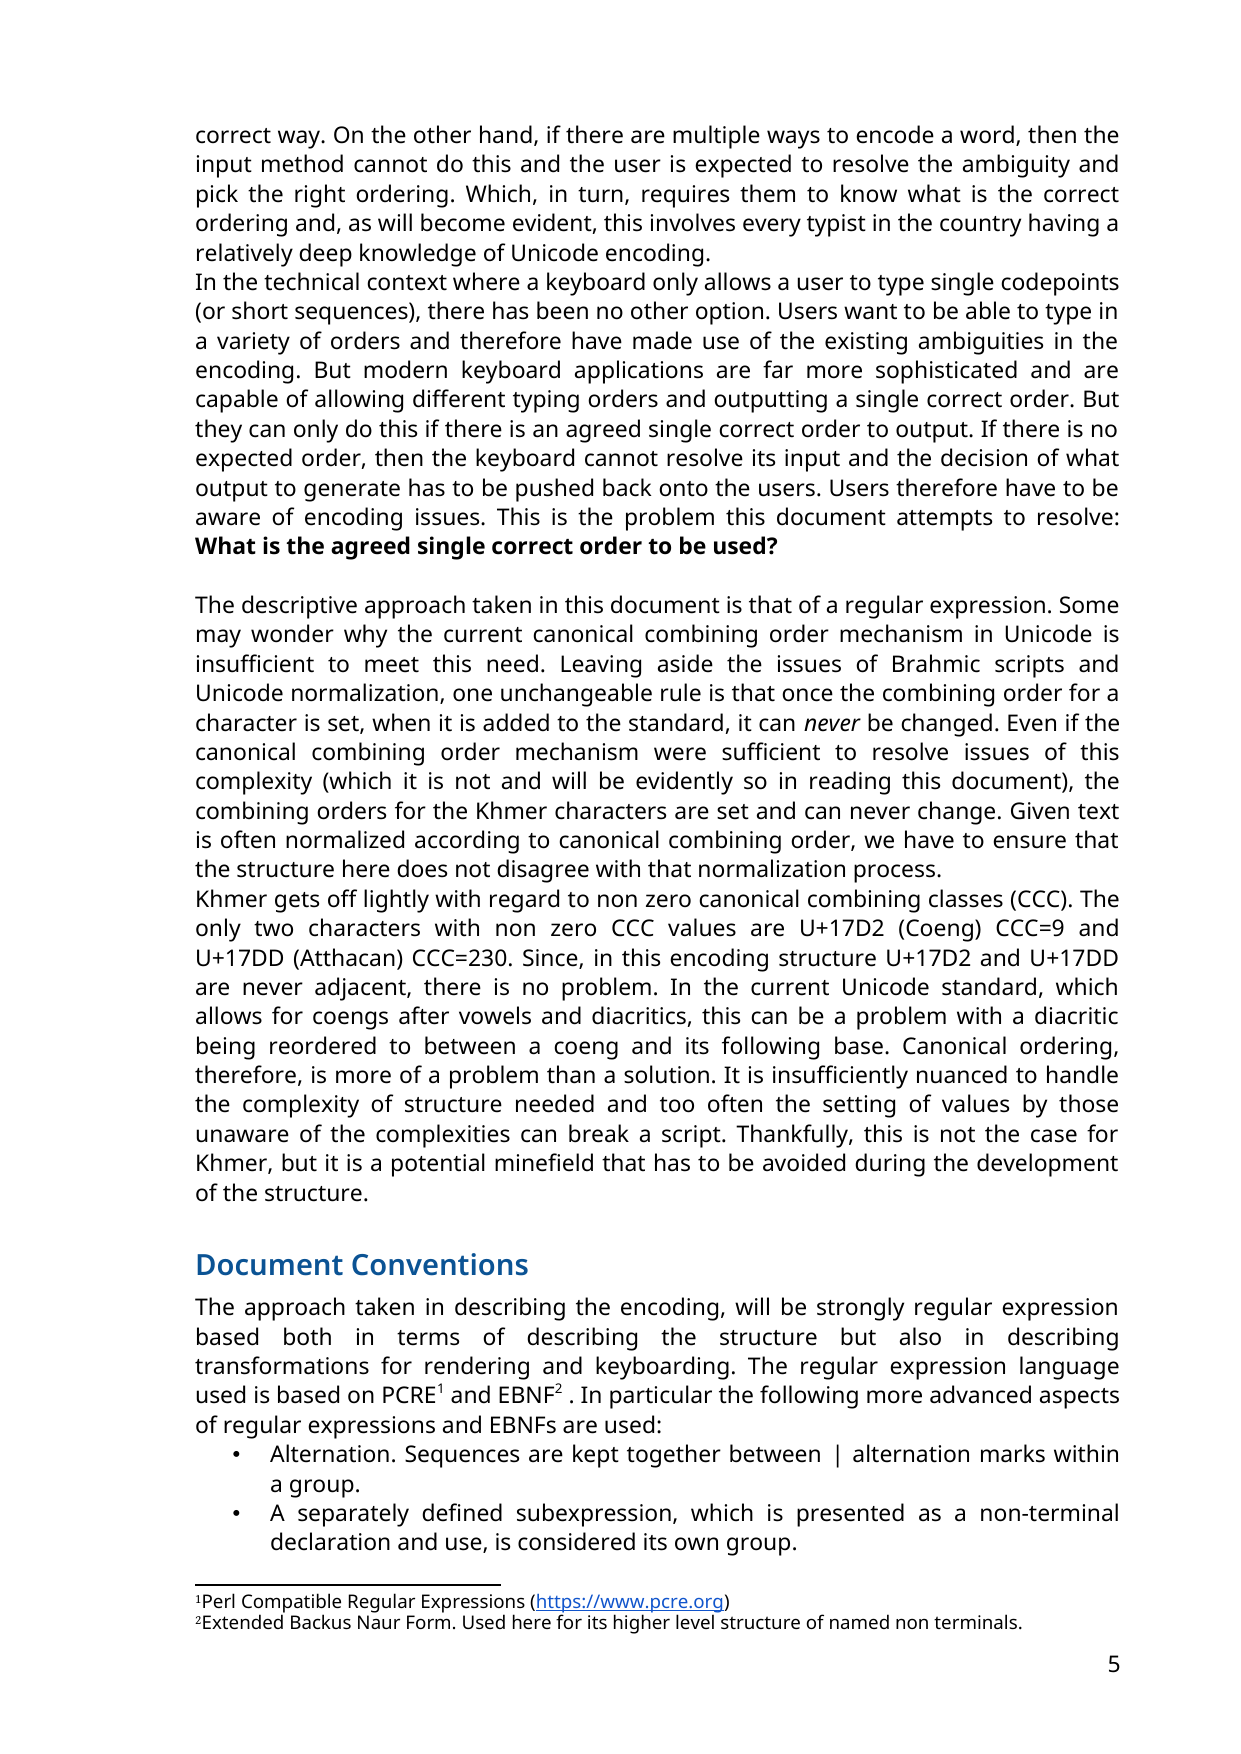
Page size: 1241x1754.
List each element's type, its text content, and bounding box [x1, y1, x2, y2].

subtitle Document Conventions [195, 1244, 1121, 1284]
text The descriptive approach taken in this document is that of a regular expression. Some may wonder why the current canonical combining order mechanism in Unicode is insufficient to meet this need. Leaving aside the issues of Brahmic scripts and Unicode normalization, one unchangeable rule is that once the combining order for a character is set, when it is added to the standard, it can never be changed. Even if the canonical combining order mechanism were sufficient to resolve issues of this complexity (which it is not and will be evidently so in reading this document), the combining orders for the Khmer characters are set and can never change. Given text is often normalized according to canonical combining order, we have to ensure that the structure here does not disagree with that normalization process. [195, 590, 1121, 884]
text Perl Compatible Regular Expressions (https://www.pcre.org) [195, 1591, 1121, 1612]
list Alternation. Sequences are kept together between | alternation marks within a group. [232, 1439, 1121, 1498]
list A separately defined subexpression, which is presented as a non-terminal declaration and use, is considered its own group. [232, 1498, 1121, 1557]
text In the technical context where a keyboard only allows a user to type single codepoints (or short sequences), there has been no other option. Users want to be able to type in a variety of orders and therefore have made use of the existing ambiguities in the encoding. But modern keyboard applications are far more sophisticated and are capable of allowing different typing orders and outputting a single correct order. But they can only do this if there is an agreed single correct order to output. If there is no expected order, then the keyboard cannot resolve its input and the decision of what output to generate has to be pushed back onto the users. Users therefore have to be aware of encoding issues. This is the problem this document attempts to resolve: What is the agreed single correct order to be used? [195, 267, 1121, 561]
text correct way. On the other hand, if there are multiple ways to encode a word, then the input method cannot do this and the user is expected to resolve the ambiguity and pick the right ordering. Which, in turn, requires them to know what is the correct ordering and, as will become evident, this involves every typist in the country having a relatively deep knowledge of Unicode encoding. [195, 120, 1121, 267]
text The approach taken in describing the encoding, will be strongly regular expression based both in terms of describing the structure but also in describing transformations for rendering and keyboarding. The regular expression language used is based on PCRE and EBNF . In particular the following more advanced aspects of regular expressions and EBNFs are used: [195, 1292, 1121, 1439]
text Khmer gets off lightly with regard to non zero canonical combining classes (CCC). The only two characters with non zero CCC values are U+17D2 (Coeng) CCC=9 and U+17DD (Atthacan) CCC=230. Since, in this encoding structure U+17D2 and U+17DD are never adjacent, there is no problem. In the current Unicode standard, which allows for coengs after vowels and diacritics, this can be a problem with a diacritic being reordered to between a coeng and its following base. Canonical ordering, therefore, is more of a problem than a solution. It is insufficiently nuanced to handle the complexity of structure needed and too often the setting of values by those unaware of the complexities can break a script. Thankfully, this is not the case for Khmer, but it is a potential minefield that has to be avoided during the development of the structure. [195, 884, 1121, 1207]
text Extended Backus Naur Form. Used here for its higher level structure of named non terminals. [195, 1612, 1121, 1633]
